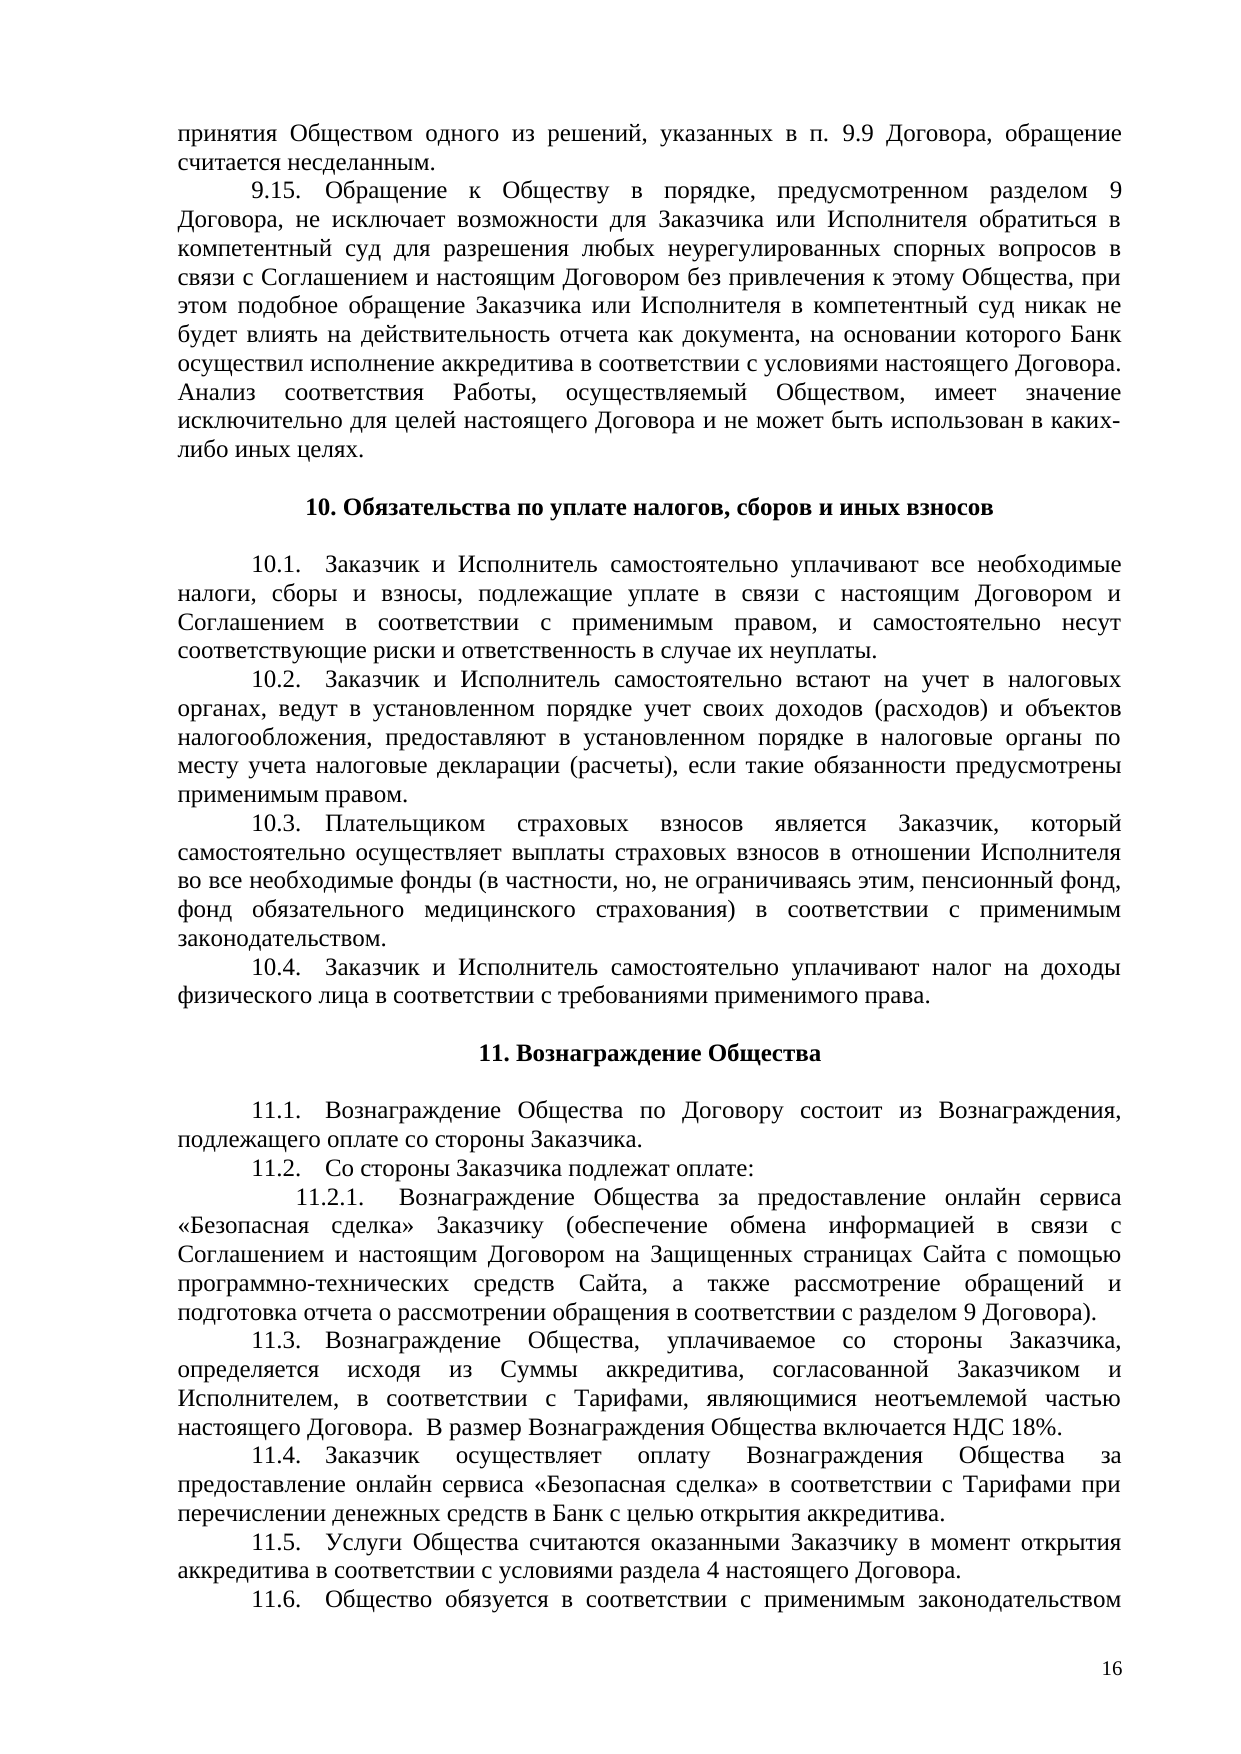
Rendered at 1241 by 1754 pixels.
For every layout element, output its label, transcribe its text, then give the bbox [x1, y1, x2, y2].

list Вознаграждение Общества по Договору состоит из Вознаграждения, подлежащего оплате со стороны Заказчика. [177, 1096, 1122, 1153]
list Заказчик и Исполнитель самостоятельно встают на учет в налоговых органах, ведут в установленном порядке учет своих доходов (расходов) и объектов налогообложения, предоставляют в установленном порядке в налоговые органы по месту учета налоговые декларации (расчеты), если такие обязанности предусмотрены применимым правом. [177, 664, 1122, 808]
list Вознаграждение Общества [177, 1038, 1122, 1067]
list Обязательства по уплате налогов, сборов и иных взносов [177, 492, 1122, 521]
list Заказчик и Исполнитель самостоятельно уплачивают все необходимые налоги, сборы и взносы, подлежащие уплате в связи с настоящим Договором и Соглашением в соответствии с применимым правом, и самостоятельно несут соответствующие риски и ответственность в случае их неуплаты. [177, 549, 1122, 664]
list Вознаграждение Общества, уплачиваемое со стороны Заказчика, определяется исходя из Суммы аккредитива, согласованной Заказчиком и Исполнителем, в соответствии с Тарифами, являющимися неотъемлемой частью настоящего Договора. В размер Вознаграждения Общества включается НДС 18%. [177, 1326, 1122, 1441]
list Вознаграждение Общества за предоставление онлайн сервиса «Безопасная сделка» Заказчику (обеспечение обмена информацией в связи с Соглашением и настоящим Договором на Защищенных страницах Сайта с помощью программно-технических средств Сайта, а также рассмотрение обращений и подготовка отчета о рассмотрении обращения в соответствии с разделом 99 Договора). [177, 1182, 1122, 1326]
list Плательщиком страховых взносов является Заказчик, который самостоятельно осуществляет выплаты страховых взносов в отношении Исполнителя во все необходимые фонды (в частности, но, не ограничиваясь этим, пенсионный фонд, фонд обязательного медицинского страхования) в соответствии с применимым законодательством. [177, 808, 1122, 952]
list Общество обязуется в соответствии с применимым законодательством [177, 1584, 1122, 1613]
list Со стороны Заказчика подлежат оплате: [177, 1153, 1122, 1182]
list В случае если Заказчиком и Исполнителем, по мнению Общества, не предоставлены в соответствующий срок необходимые материалы и сведения для принятия Обществом одного из решений, указанных в п. 9.99.9 Договора, обращение считается несделанным. [177, 118, 1122, 176]
list Обращение к Обществу в порядке, предусмотренном разделом 99 Договора, не исключает возможности для Заказчика или Исполнителя обратиться в компетентный суд для разрешения любых неурегулированных спорных вопросов в связи с Соглашением и настоящим Договором без привлечения к этому Общества, при этом подобное обращение Заказчика или Исполнителя в компетентный суд никак не будет влиять на действительность отчета как документа, на основании которого Банк осуществил исполнение аккредитива в соответствии с условиями настоящего Договора. Анализ соответствия Работы, осуществляемый Обществом, имеет значение исключительно для целей настоящего Договора и не может быть использован в каких-либо иных целях. [177, 176, 1122, 463]
list Услуги Общества считаются оказанными Заказчику в момент открытия аккредитива в соответствии с условиями раздела 44 настоящего Договора. [177, 1527, 1122, 1584]
list Заказчик осуществляет оплату Вознаграждения Общества за предоставление онлайн сервиса «Безопасная сделка» в соответствии с Тарифами при перечислении денежных средств в Банк с целью открытия аккредитива. [177, 1441, 1122, 1527]
list Заказчик и Исполнитель самостоятельно уплачивают налог на доходы физического лица в соответствии с требованиями применимого права. [177, 952, 1122, 1009]
